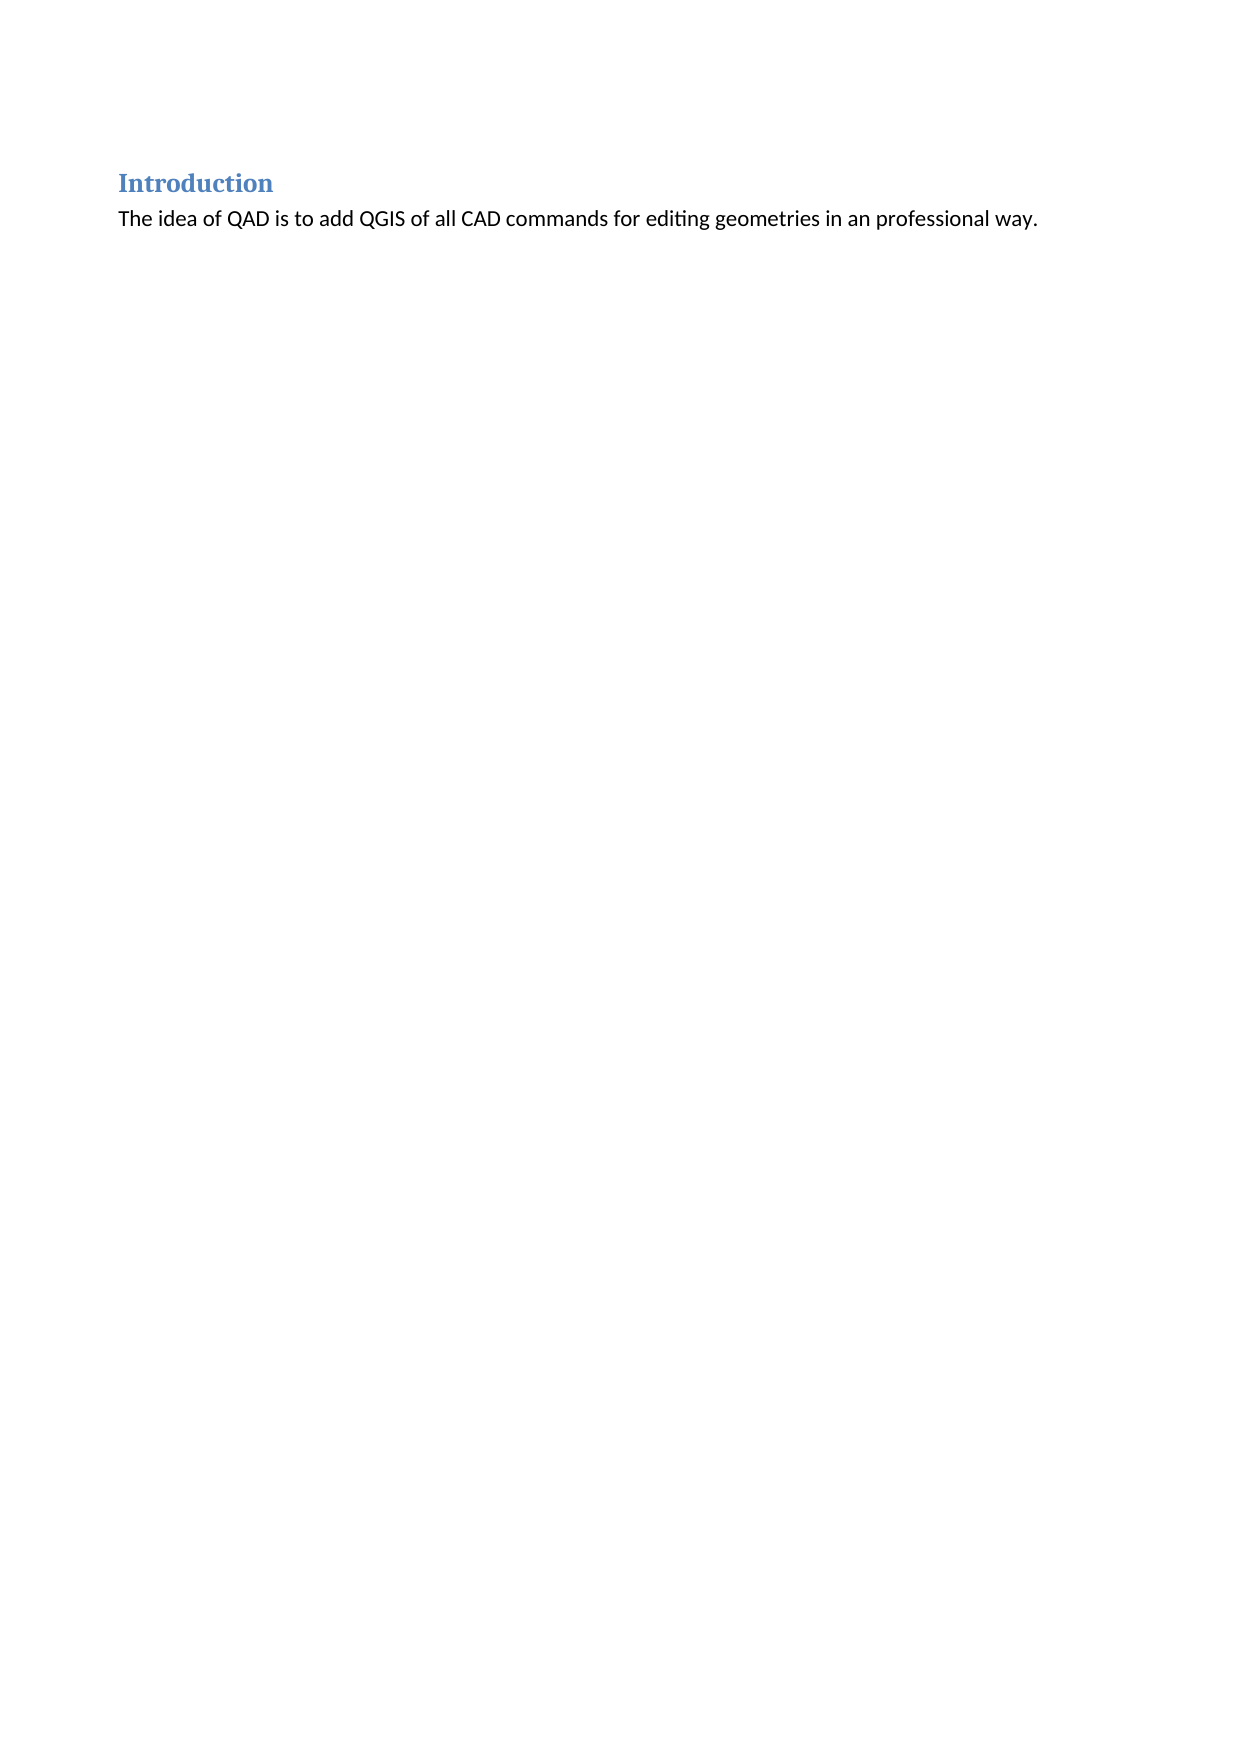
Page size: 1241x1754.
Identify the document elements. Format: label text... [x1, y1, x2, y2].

subtitle Introduction [118, 168, 1122, 199]
text The idea of QAD is to add QGIS of all CAD commands for editing geometries in an professional way. [118, 204, 1122, 232]
